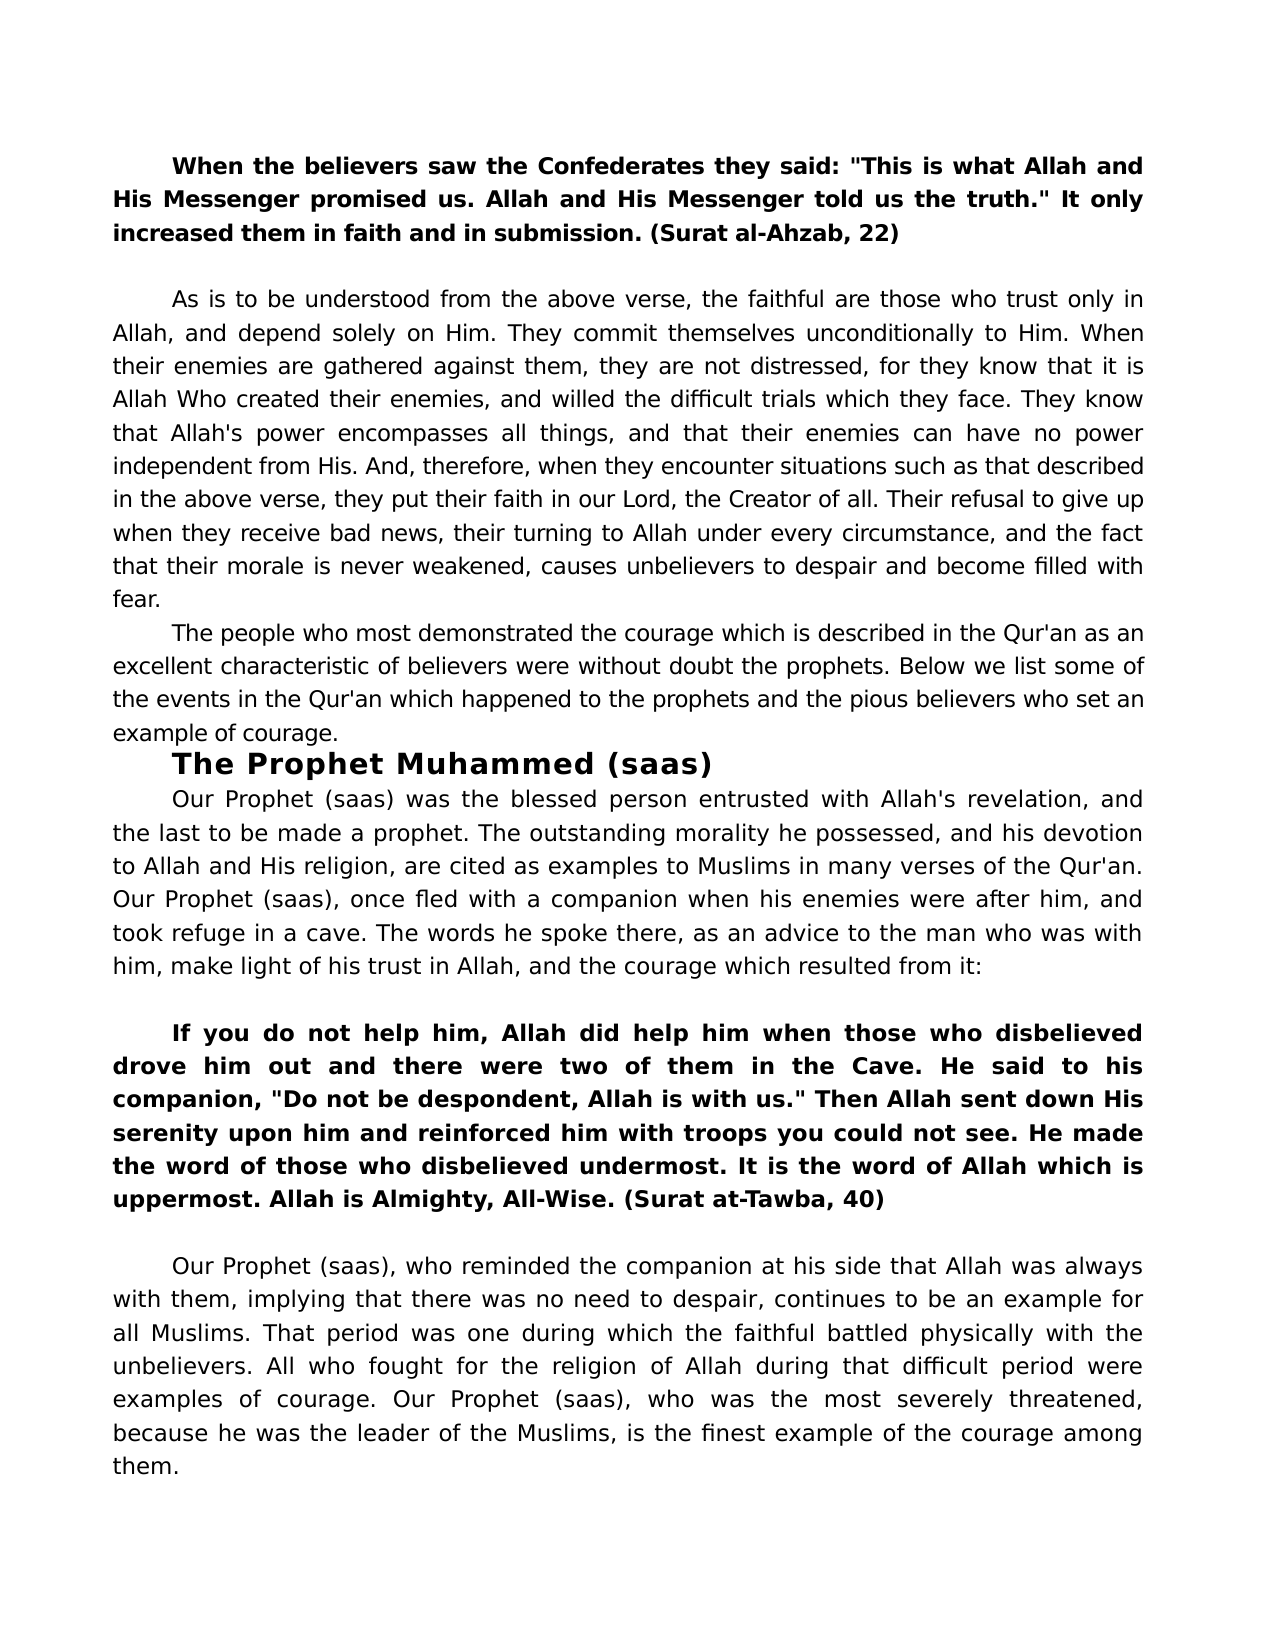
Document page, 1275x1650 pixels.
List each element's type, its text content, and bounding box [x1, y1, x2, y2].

text As is to be understood from the above verse, the faithful are those who trust only in Allah, and depend solely on Him. They commit themselves unconditionally to Him. When their enemies are gathered against them, they are not distressed, for they know that it is Allah Who created their enemies, and willed the difficult trials which they face. They know that Allah's power encompasses all things, and that their enemies can have no power independent from His. And, therefore, when they encounter situations such as that described in the above verse, they put their faith in our Lord, the Creator of all. Their refusal to give up when they receive bad news, their turning to Allah under every circumstance, and the fact that their morale is never weakened, causes unbelievers to despair and become filled with fear. [112, 281, 1145, 614]
text Our Prophet (saas) was the blessed person entrusted with Allah's revelation, and the last to be made a prophet. The outstanding morality he possessed, and his devotion to Allah and His religion, are cited as examples to Muslims in many verses of the Qur'an. Our Prophet (saas), once fled with a companion when his enemies were after him, and took refuge in a cave. The words he spoke there, as an advice to the man who was with him, make light of his trust in Allah, and the courage which resulted from it: [112, 781, 1145, 981]
text The people who most demonstrated the courage which is described in the Qur'an as an excellent characteristic of believers were without doubt the prophets. Below we list some of the events in the Qur'an which happened to the prophets and the pious believers who set an example of courage. [112, 614, 1145, 748]
text The Prophet Muhammed (saas) [112, 748, 1145, 781]
text If you do not help him, Allah did help him when those who disbelieved drove him out and there were two of them in the Cave. He said to his companion, "Do not be despondent, Allah is with us." Then Allah sent down His serenity upon him and reinforced him with troops you could not see. He made the word of those who disbelieved undermost. It is the word of Allah which is uppermost. Allah is Almighty, All-Wise. (Surat at-Tawba, 40) [112, 1014, 1145, 1214]
text When the believers saw the Confederates they said: "This is what Allah and His Messenger promised us. Allah and His Messenger told us the truth." It only increased them in faith and in submission. (Surat al-Ahzab, 22) [112, 148, 1145, 248]
text Our Prophet (saas), who reminded the companion at his side that Allah was always with them, implying that there was no need to despair, continues to be an example for all Muslims. That period was one during which the faithful battled physically with the unbelievers. All who fought for the religion of Allah during that difficult period were examples of courage. Our Prophet (saas), who was the most severely threatened, because he was the leader of the Muslims, is the finest example of the courage among them. [112, 1248, 1145, 1481]
